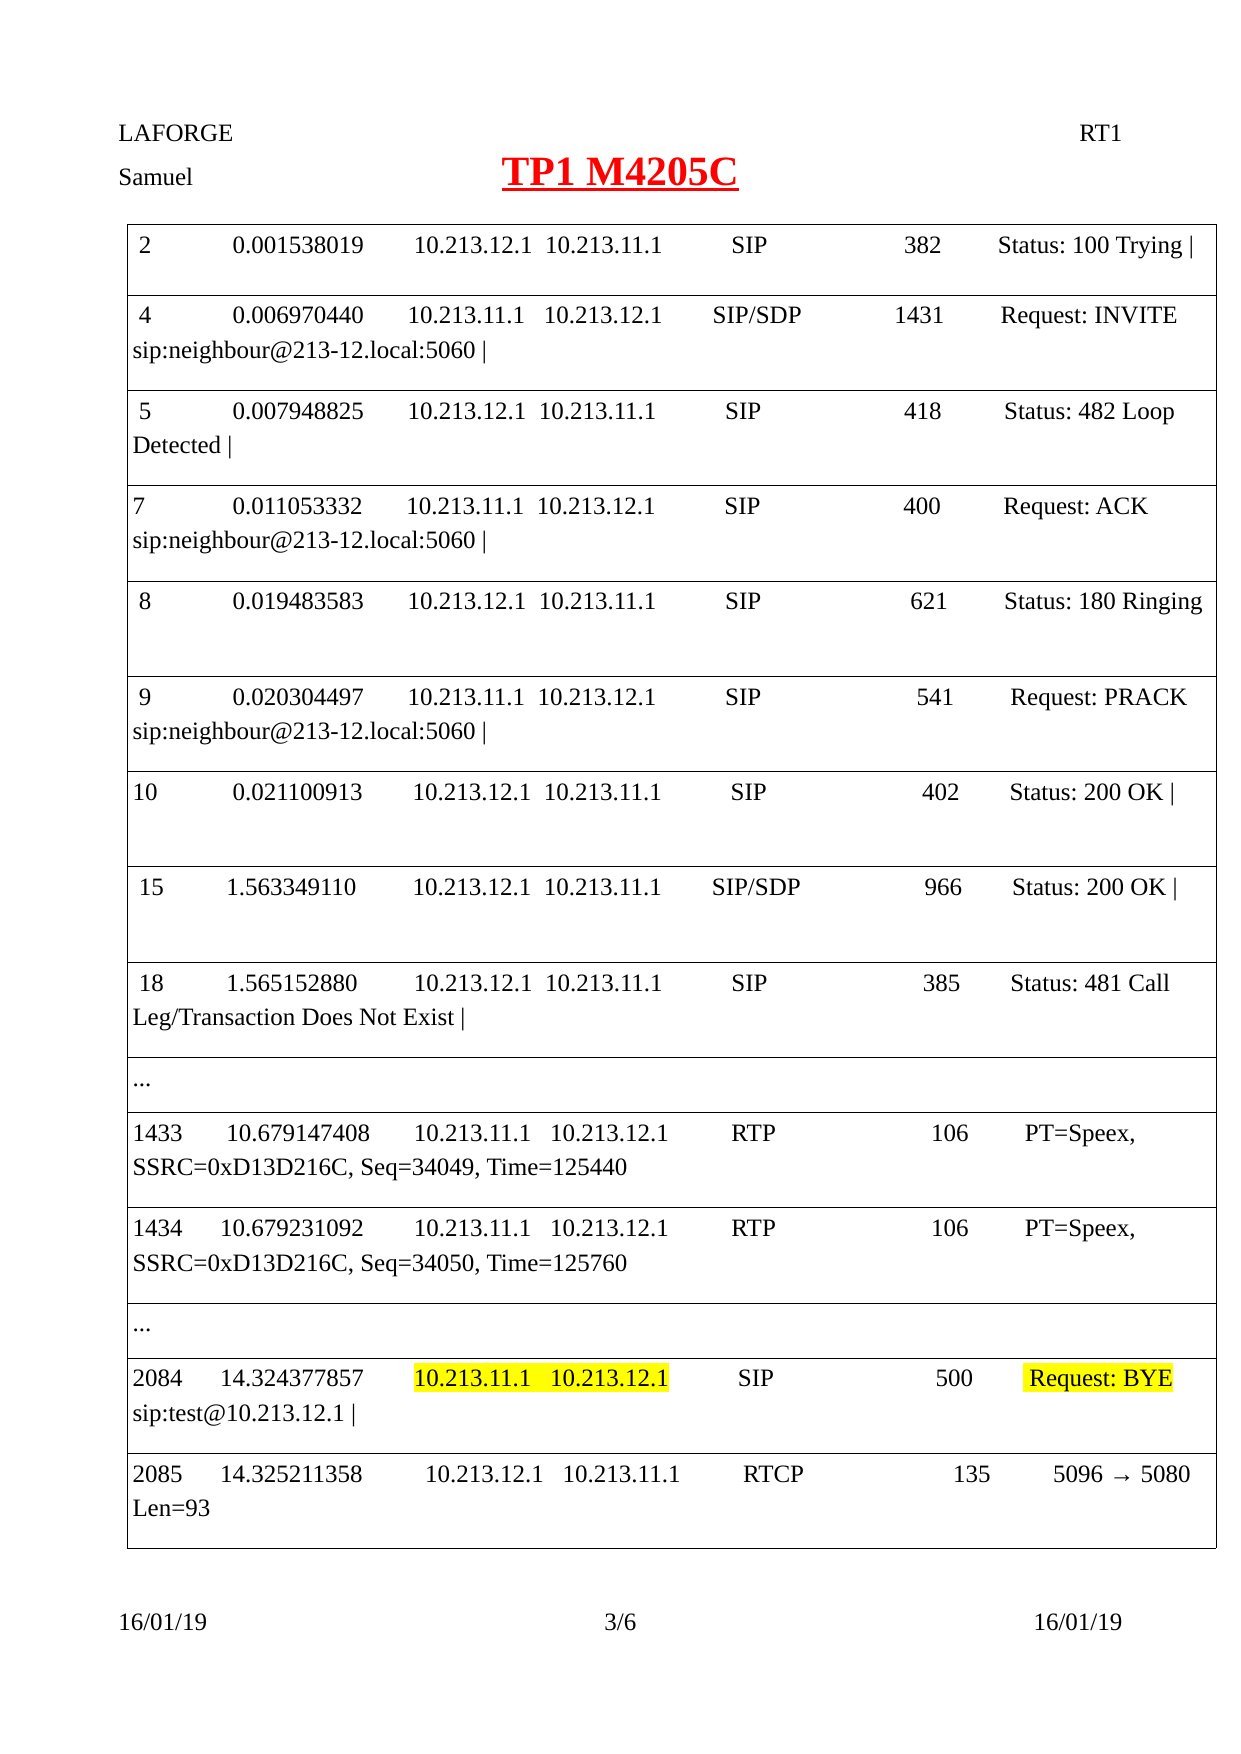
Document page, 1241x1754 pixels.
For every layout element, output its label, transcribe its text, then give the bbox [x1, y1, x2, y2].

table_cell 2 0.001538019 10.213.12.1 10.213.11.1 SIP 382 Status: 100 Trying | [128, 225, 1216, 294]
table_cell ... [128, 1058, 1216, 1112]
table_cell 1434 10.679231092 10.213.11.1 10.213.12.1 RTP 106 PT=Speex, SSRC=0xD13D216C, Seq=34050, Time=125760 [128, 1208, 1216, 1303]
table_cell 18 1.565152880 10.213.12.1 10.213.11.1 SIP 385 Status: 481 Call Leg/Transaction Does Not Exist | [128, 963, 1216, 1057]
table_cell 8 0.019483583 10.213.12.1 10.213.11.1 SIP 621 Status: 180 Ringing [128, 582, 1216, 676]
table_cell 1433 10.679147408 10.213.11.1 10.213.12.1 RTP 106 PT=Speex, SSRC=0xD13D216C, Seq=34049, Time=125440 [128, 1113, 1216, 1207]
table_cell 10 0.021100913 10.213.12.1 10.213.11.1 SIP 402 Status: 200 OK | [128, 772, 1216, 866]
table_cell 2085 14.325211358 10.213.12.1 10.213.11.1 RTCP 135 5096 → 5080 Len=93 [128, 1454, 1216, 1548]
table_cell 4 0.006970440 10.213.11.1 10.213.12.1 SIP/SDP 1431 Request: INVITE sip:neighbour@213-12.local:5060 | [128, 296, 1216, 390]
table_cell 15 1.563349110 10.213.12.1 10.213.11.1 SIP/SDP 966 Status: 200 OK | [128, 867, 1216, 962]
table_cell 7 0.011053332 10.213.11.1 10.213.12.1 SIP 400 Request: ACK sip:neighbour@213-12.local:5060 | [128, 486, 1216, 581]
table_cell ... [128, 1304, 1216, 1357]
table_cell 9 0.020304497 10.213.11.1 10.213.12.1 SIP 541 Request: PRACK sip:neighbour@213-12.local:5060 | [128, 677, 1216, 771]
table_cell 5 0.007948825 10.213.12.1 10.213.11.1 SIP 418 Status: 482 Loop Detected | [128, 391, 1216, 485]
table_cell 2084 14.324377857 10.213.11.1 10.213.12.1 SIP 500 Request: BYE sip:test@10.213.12.1 | [128, 1359, 1216, 1453]
